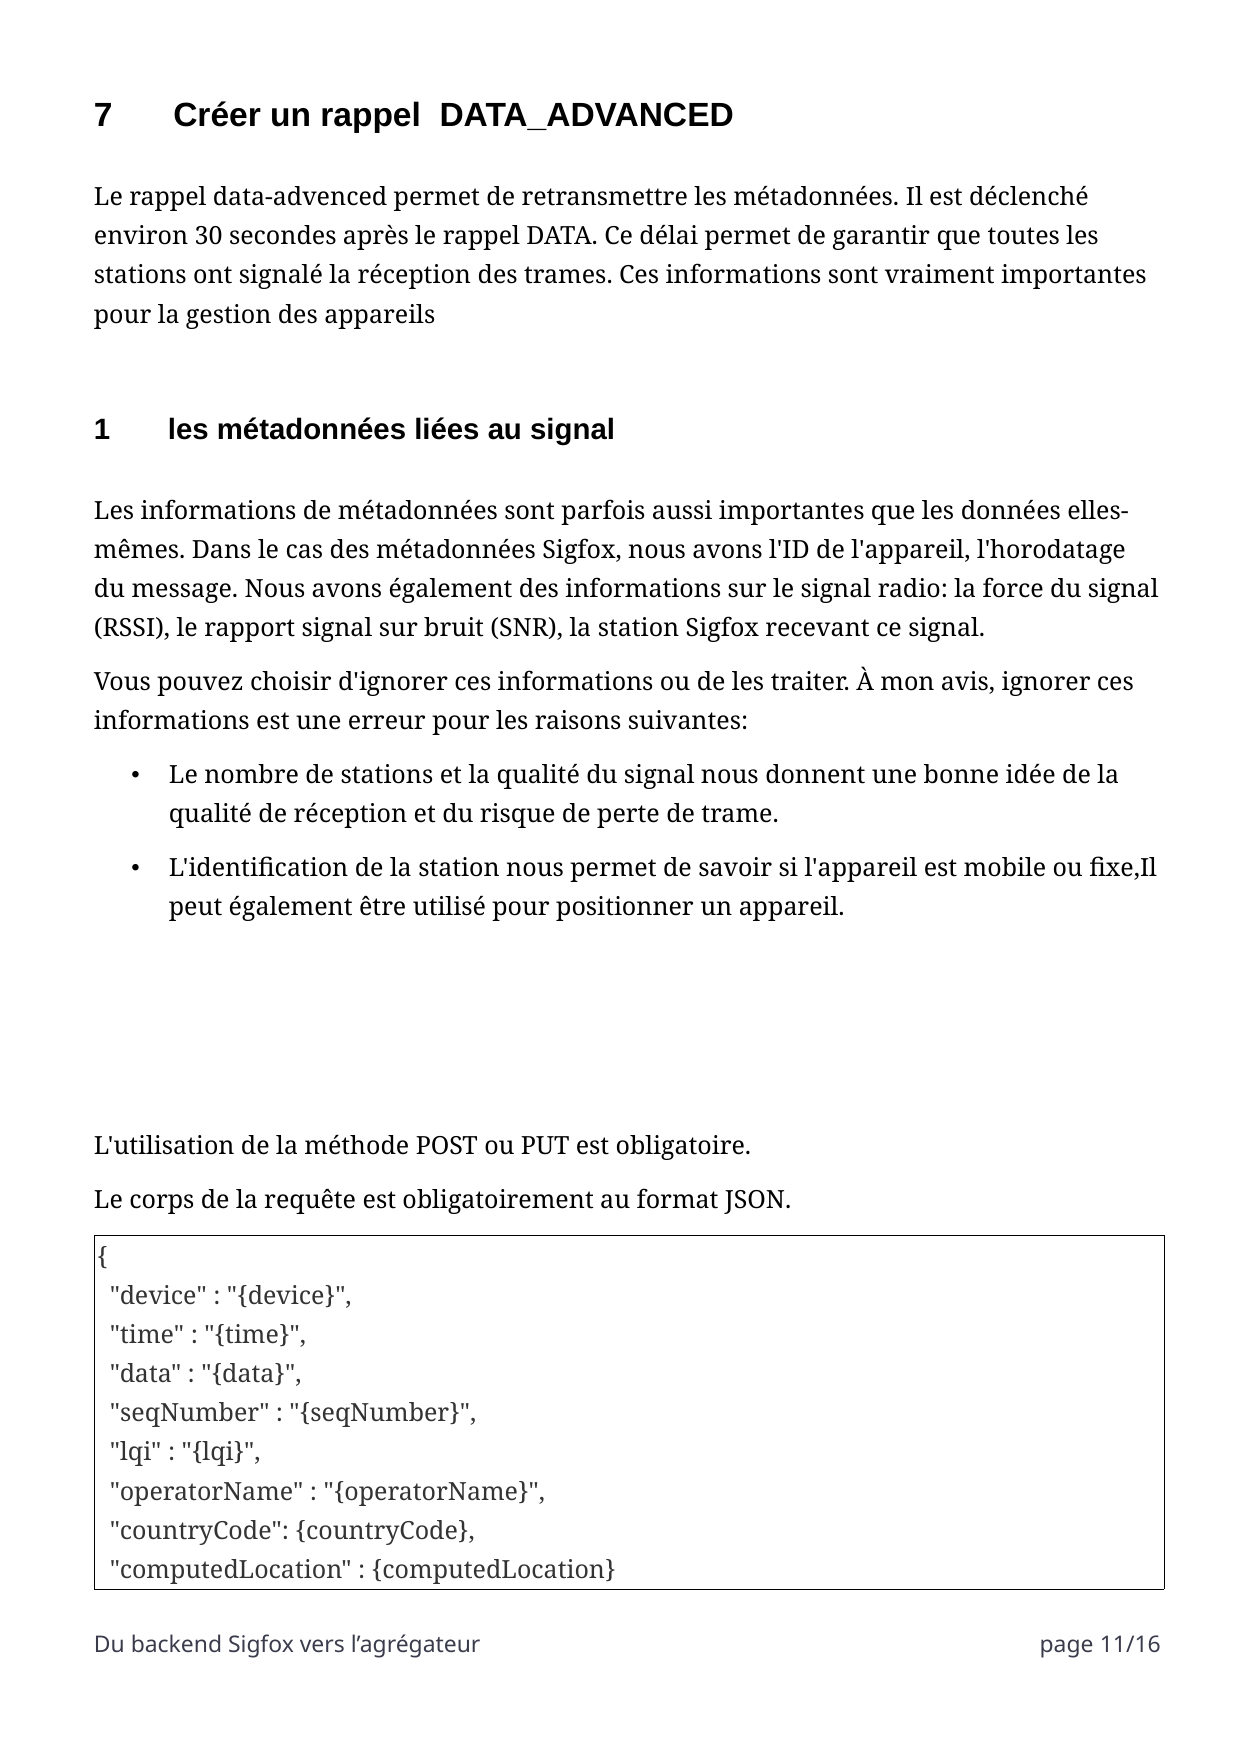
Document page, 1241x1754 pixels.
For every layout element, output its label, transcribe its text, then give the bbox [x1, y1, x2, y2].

text Vous pouvez choisir d'ignorer ces informations ou de les traiter. À mon avis, ignorer ces informations est une erreur pour les raisons suivantes: [94, 663, 1164, 737]
text "computedLocation" : {computedLocation} [95, 1548, 1164, 1589]
text "operatorName" : "{operatorName}", [95, 1470, 1164, 1507]
list L'identification de la station nous permet de savoir si l'appareil est mobile ou fixe,Il peut également être utilisé pour positionner un appareil. [131, 849, 1164, 923]
text "countryCode": {countryCode}, [95, 1509, 1164, 1546]
text L'utilisation de la méthode POST ou PUT est obligatoire. [94, 1128, 1164, 1162]
text "time" : "{time}", [95, 1313, 1164, 1351]
text Les informations de métadonnées sont parfois aussi importantes que les données elles-mêmes. Dans le cas des métadonnées Sigfox, nous avons l'ID de l'appareil, l'horodatage du message. Nous avons également des informations sur le signal radio: la force du signal (RSSI), le rapport signal sur bruit (SNR), la station Sigfox recevant ce signal. [94, 492, 1164, 644]
text { [95, 1236, 1164, 1272]
subtitle les métadonnées liées au signal [94, 412, 1164, 480]
subtitle Créer un rappel DATA_ADVANCED [94, 94, 1164, 133]
text Le corps de la requête est obligatoirement au format JSON. [94, 1181, 1164, 1216]
text "data" : "{data}", [95, 1353, 1164, 1390]
list Le nombre de stations et la qualité du signal nous donnent une bonne idée de la qualité de réception et du risque de perte de trame. [131, 756, 1164, 830]
text "seqNumber" : "{seqNumber}", [95, 1392, 1164, 1429]
text Le rappel data-advenced permet de retransmettre les métadonnées. Il est déclenché environ 30 secondes après le rappel DATA. Ce délai permet de garantir que toutes les stations ont signalé la réception des trames. Ces informations sont vraiment importantes pour la gestion des appareils [94, 179, 1164, 330]
text "device" : "{device}", [95, 1274, 1164, 1311]
text "lqi" : "{lqi}", [95, 1431, 1164, 1468]
